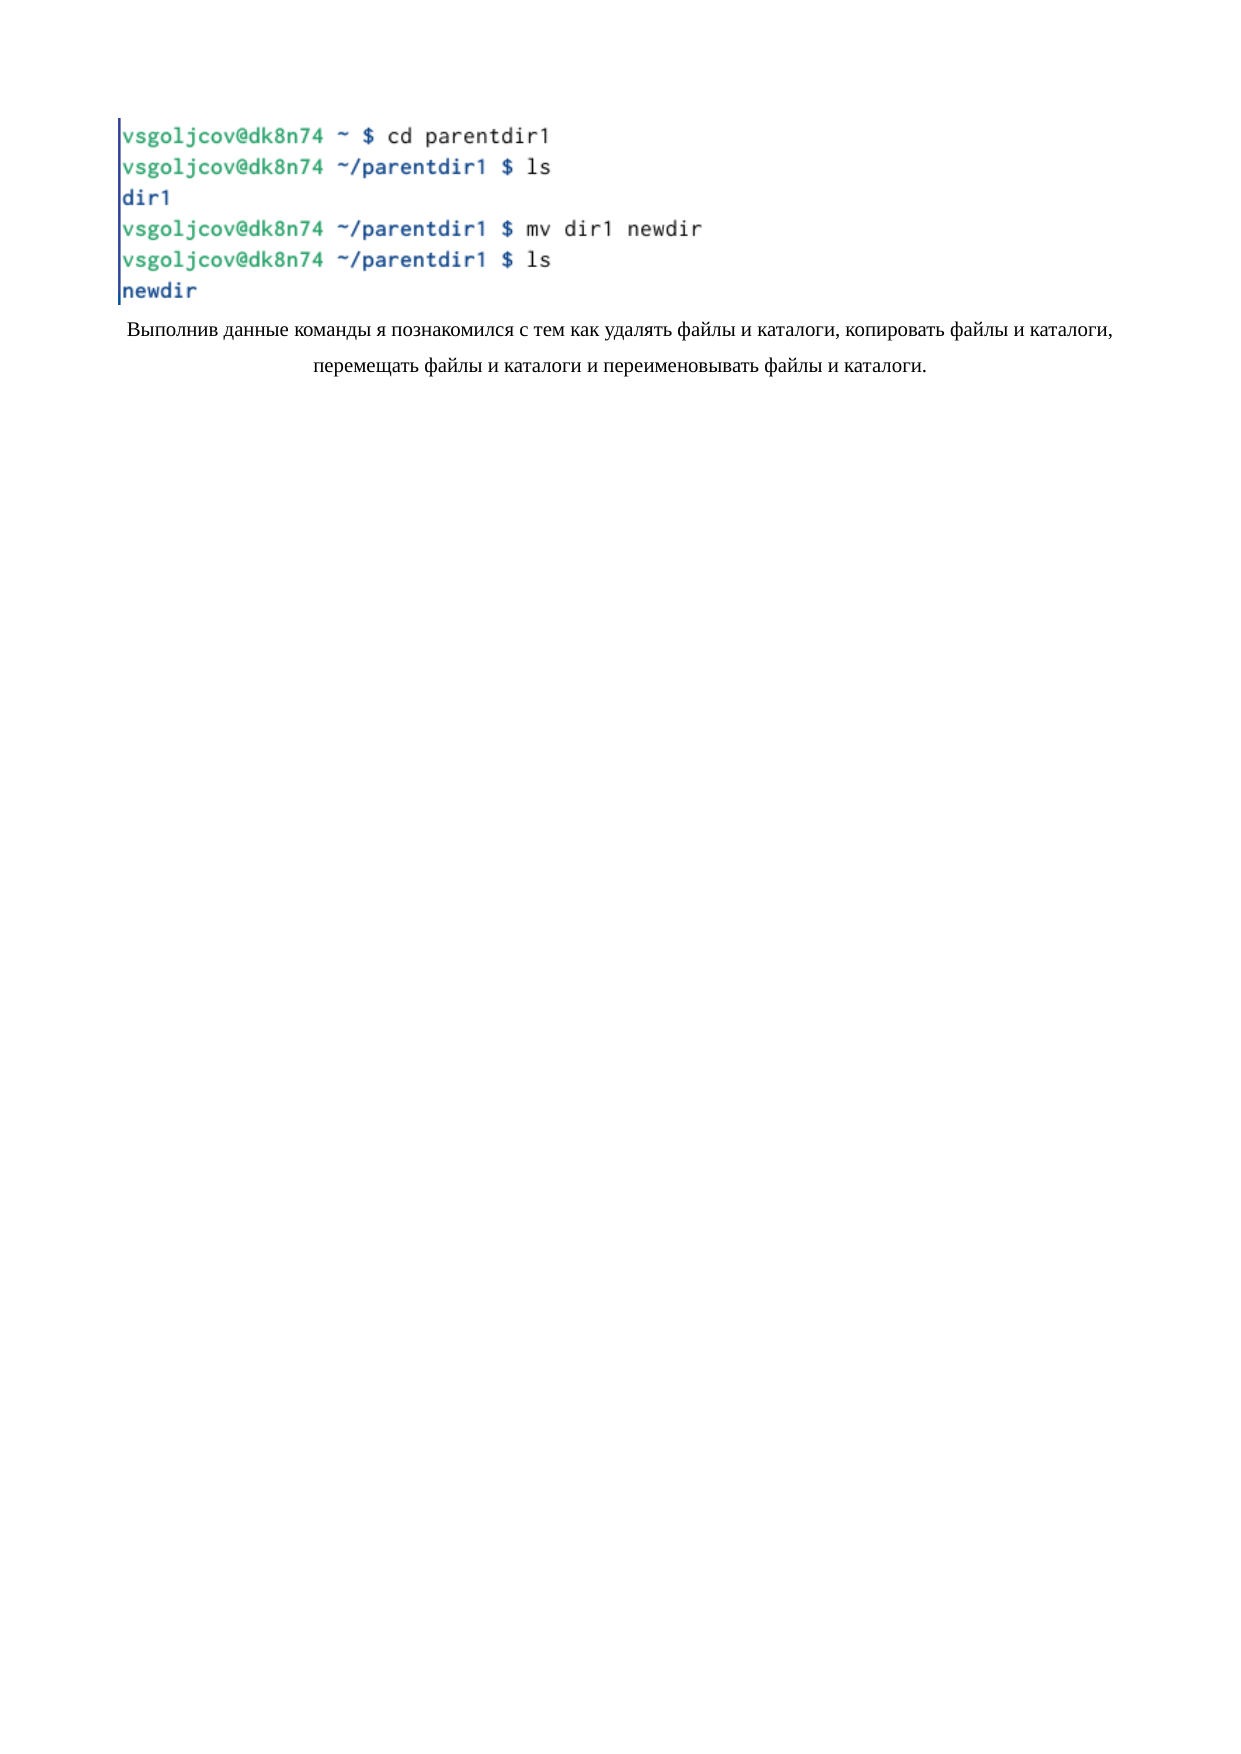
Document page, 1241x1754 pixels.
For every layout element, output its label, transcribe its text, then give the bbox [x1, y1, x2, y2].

picture [118, 118, 1123, 305]
text Выполнив данные команды я познакомился с тем как удалять файлы и каталоги, копировать файлы и каталоги, перемещать файлы и каталоги и переименовывать файлы и каталоги. [118, 305, 1122, 377]
